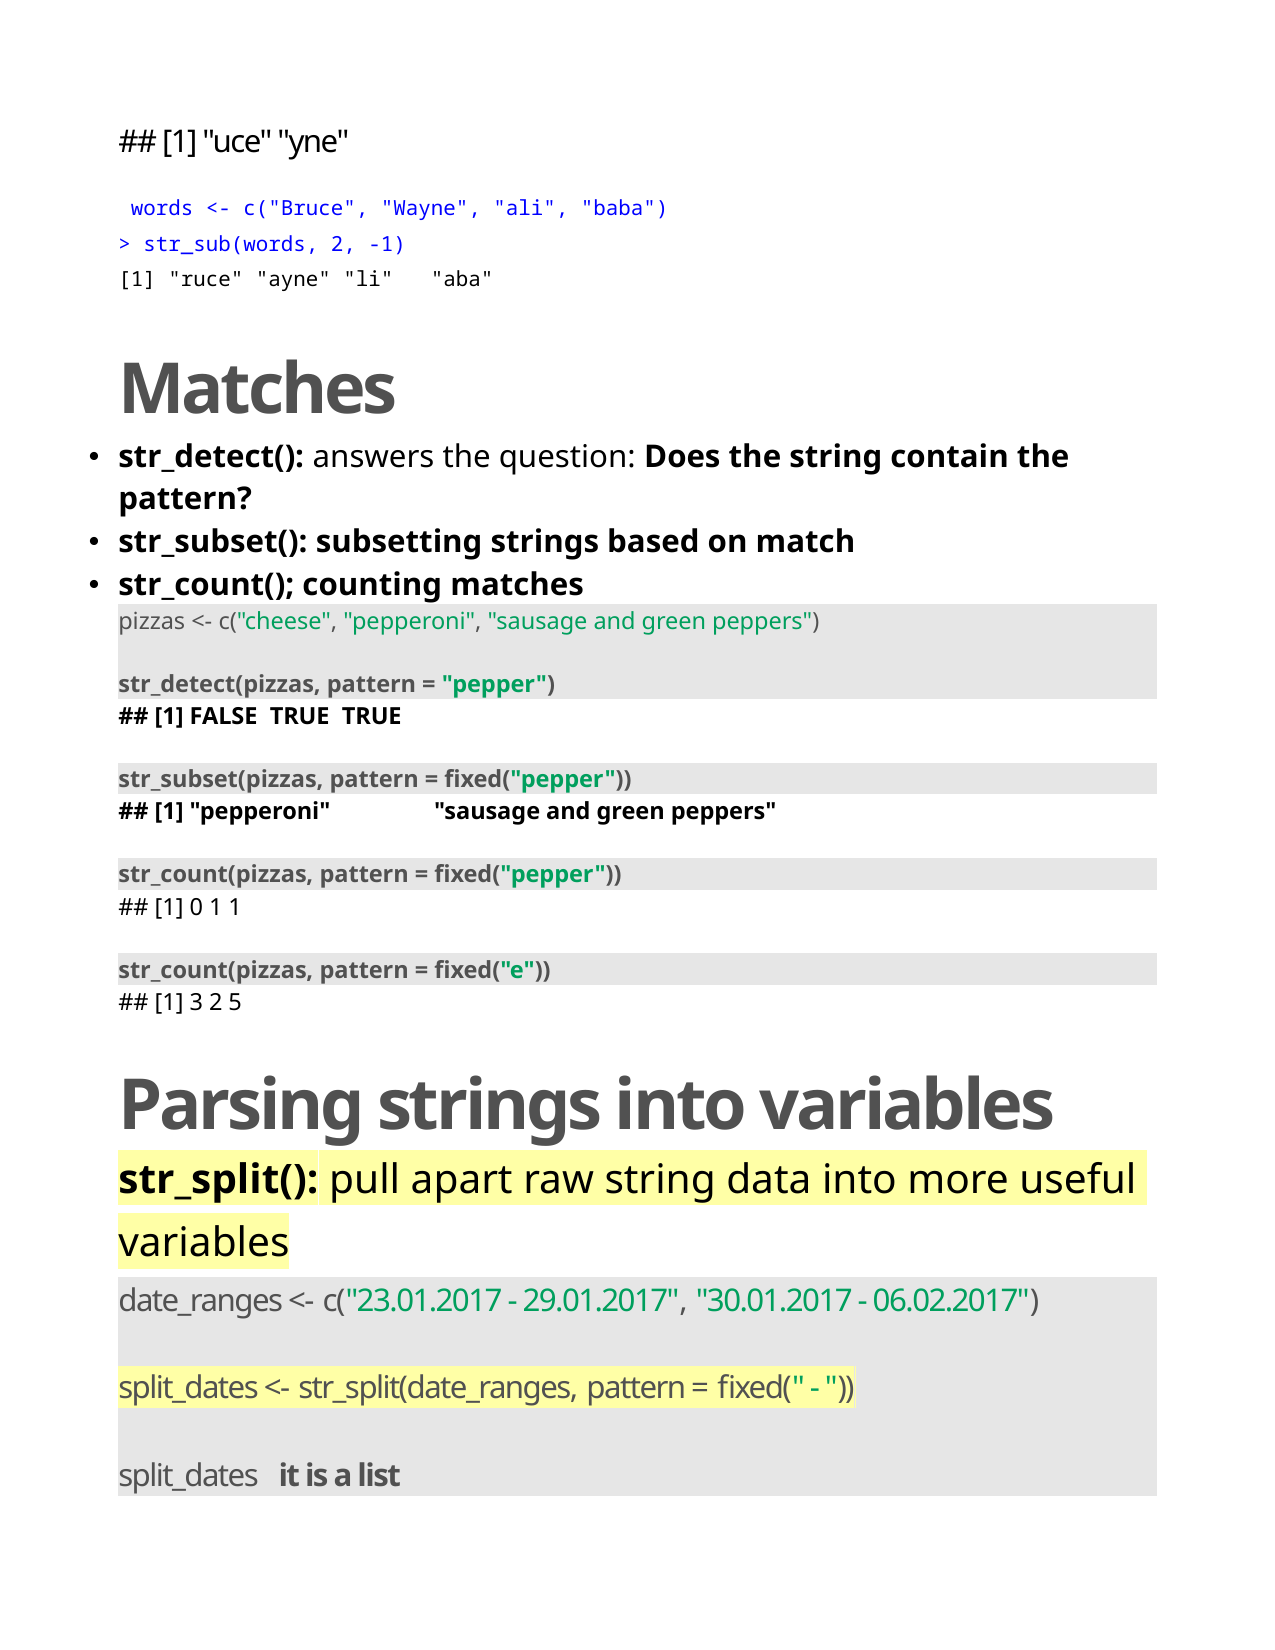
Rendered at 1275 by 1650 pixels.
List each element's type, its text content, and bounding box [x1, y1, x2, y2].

text ## [1] FALSE TRUE TRUE [118, 699, 1157, 731]
text str_subset(pizzas, pattern = fixed("pepper")) [118, 763, 1157, 794]
table_cell [118, 299, 673, 327]
text pizzas <- c("cheese", "pepperoni", "sausage and green peppers") [118, 604, 1157, 636]
text str_count(pizzas, pattern = fixed("e")) [118, 953, 1157, 985]
text str_count(pizzas, pattern = fixed("pepper")) [118, 858, 1157, 890]
table_header words <- c("Bruce", "Wayne", "ali", "baba") > str_sub(words, 2, -1) [1] "ruce" "ayne" "li" "aba" [118, 193, 673, 299]
list str_subset(): subsetting strings based on match [118, 519, 1157, 562]
text split_dates it is a list [118, 1452, 1157, 1496]
text ## [1] "uce" "yne" [118, 118, 1157, 162]
text ## [1] 0 1 1 [118, 890, 1157, 922]
subtitle Matches [118, 332, 1157, 434]
text str_detect(pizzas, pattern = "pepper") [118, 667, 1157, 699]
text ## [1] 3 2 5 [118, 985, 1157, 1017]
text split_dates <- str_split(date_ranges, pattern = fixed(" - ")) [118, 1364, 1157, 1408]
text date_ranges <- c("23.01.2017 - 29.01.2017", "30.01.2017 - 06.02.2017") [118, 1277, 1157, 1321]
text str_split(): pull apart raw string data into more useful variables [118, 1150, 1157, 1269]
subtitle Parsing strings into variables [118, 1048, 1157, 1150]
table_cell [118, 328, 673, 332]
text ## [1] "pepperoni" "sausage and green peppers" [118, 794, 1157, 827]
list str_count(); counting matches [118, 562, 1157, 604]
list str_detect(): answers the question: Does the string contain the pattern? [118, 434, 1157, 519]
